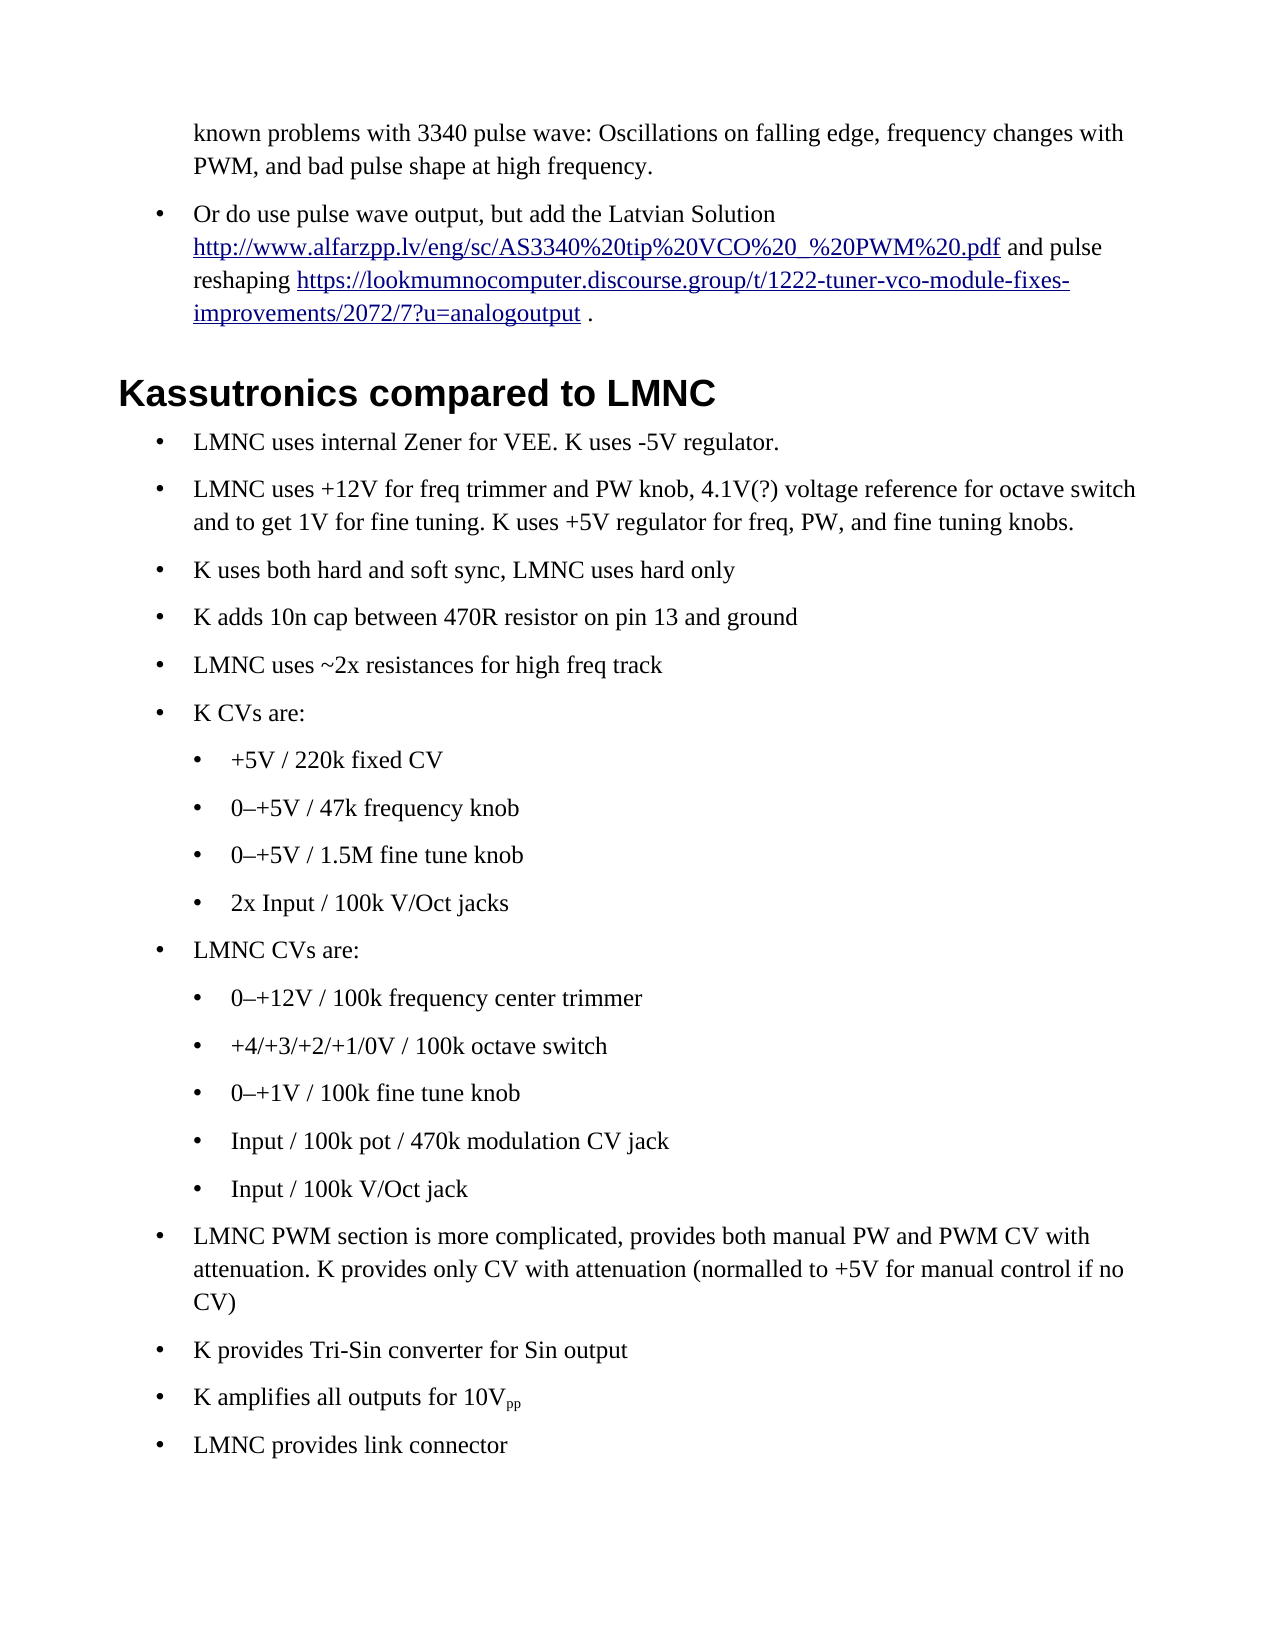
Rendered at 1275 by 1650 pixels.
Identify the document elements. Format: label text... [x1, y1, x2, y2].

list LMNC PWM section is more complicated, provides both manual PW and PWM CV with attenuation. K provides only CV with attenuation (normalled to +5V for manual control if no CV) [156, 1221, 1157, 1316]
list Input / 100k pot / 470k modulation CV jack [193, 1126, 1157, 1155]
list K uses both hard and soft sync, LMNC uses hard only [156, 555, 1157, 583]
list +4/+3/+2/+1/0V / 100k octave switch [193, 1031, 1157, 1059]
list K CVs are: [156, 698, 1157, 726]
list LMNC uses internal Zener for VEE. K uses -5V regulator. [156, 427, 1157, 455]
list +5V / 220k fixed CV [193, 745, 1157, 774]
list LMNC provides link connector [156, 1430, 1157, 1459]
list known problems with 3340 pulse wave: Oscillations on falling edge, frequency changes with PWM, and bad pulse shape at high frequency. [156, 118, 1157, 180]
list K amplifies all outputs for 10Vpp [156, 1382, 1157, 1411]
list Or do use pulse wave output, but add the Latvian Solution http://www.alfarzpp.lv/eng/sc/AS3340%20tip%20VCO%20_%20PWM%20.pdf and pulse reshaping https://lookmumnocomputer.discourse.group/t/1222-tuner-vco-module-fixes-improvements/2072/7?u=analogoutput . [156, 199, 1157, 327]
list 0–+12V / 100k frequency center trimmer [193, 983, 1157, 1012]
list LMNC uses +12V for freq trimmer and PW knob, 4.1V(?) voltage reference for octave switch and to get 1V for fine tuning. K uses +5V regulator for freq, PW, and fine tuning knobs. [156, 474, 1157, 536]
subtitle Kassutronics compared to LMNC [118, 370, 1157, 414]
list 0–+5V / 47k frequency knob [193, 793, 1157, 822]
list 0–+1V / 100k fine tune knob [193, 1078, 1157, 1107]
list K provides Tri-Sin converter for Sin output [156, 1335, 1157, 1364]
list LMNC CVs are: [156, 936, 1157, 964]
list LMNC uses ~2x resistances for high freq track [156, 650, 1157, 679]
list K adds 10n cap between 470R resistor on pin 13 and ground [156, 602, 1157, 631]
list Input / 100k V/Oct jack [193, 1174, 1157, 1202]
list 2x Input / 100k V/Oct jacks [193, 888, 1157, 917]
list 0–+5V / 1.5M fine tune knob [193, 840, 1157, 869]
